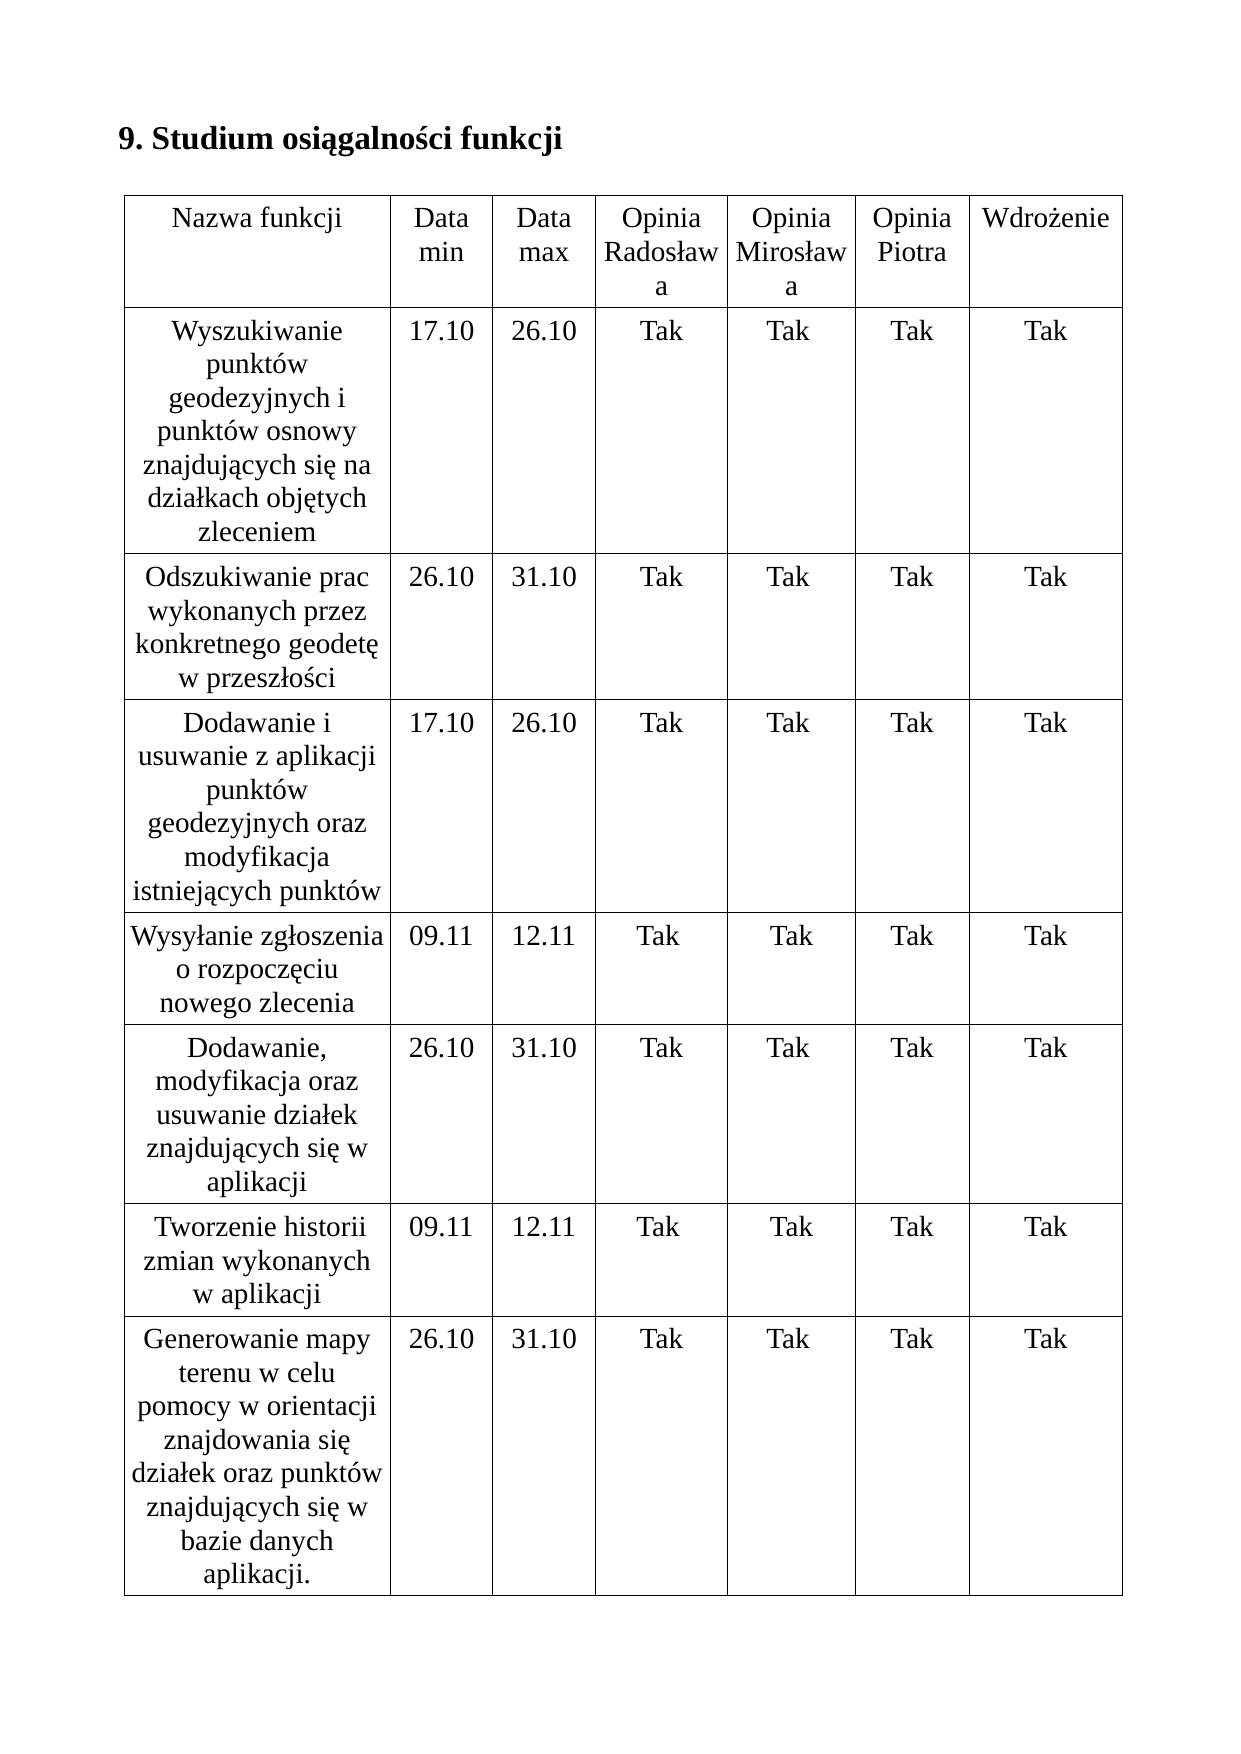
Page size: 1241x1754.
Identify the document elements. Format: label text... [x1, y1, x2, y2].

table_cell Tak [970, 913, 1122, 1024]
table_cell Wysyłanie zgłoszenia o rozpoczęciu nowego zlecenia [125, 913, 390, 1024]
table_cell Tak [970, 1317, 1122, 1595]
table_cell Tak [856, 913, 969, 1024]
table_cell 26.10 [493, 700, 595, 912]
table_cell Dodawanie i usuwanie z aplikacji punktów geodezyjnych oraz modyfikacja istniejących punktów [125, 700, 390, 912]
table_cell Tak [970, 1025, 1122, 1203]
table_cell Tak [596, 1317, 727, 1595]
table_cell Tak [856, 554, 969, 699]
table_cell Tak [970, 308, 1122, 553]
table_cell 31.10 [493, 554, 595, 699]
table_cell Generowanie mapy terenu w celu pomocy w orientacji znajdowania się działek oraz punktów znajdujących się w bazie danych aplikacji. [125, 1317, 390, 1595]
table_cell Dodawanie, modyfikacja oraz usuwanie działek znajdujących się w aplikacji [125, 1025, 390, 1203]
table_cell 12.11 [493, 913, 595, 1024]
table_cell Tak [856, 1317, 969, 1595]
table_cell Tak [728, 913, 855, 1024]
table_cell Tak [970, 554, 1122, 699]
table_cell Tak [728, 1204, 855, 1316]
table_cell Tak [596, 700, 727, 912]
table_cell Tak [728, 554, 855, 699]
table_cell Tak [596, 1025, 727, 1203]
table_header Data max [493, 196, 595, 307]
table_cell Tak [856, 308, 969, 553]
table_header Opinia Radosława [596, 196, 727, 307]
table_cell Tak [970, 700, 1122, 912]
table_header Nazwa funkcji [125, 196, 390, 307]
table_cell Tak [856, 1204, 969, 1316]
table_cell Tak [728, 308, 855, 553]
table_cell 31.10 [493, 1025, 595, 1203]
table_cell 26.10 [391, 1025, 492, 1203]
table_cell Tak [728, 1317, 855, 1595]
table_cell Tak [596, 1204, 727, 1316]
table_cell 17.10 [391, 700, 492, 912]
table_cell 26.10 [493, 308, 595, 553]
table_cell Tak [970, 1204, 1122, 1316]
table_cell Tak [856, 700, 969, 912]
table_cell 26.10 [391, 1317, 492, 1595]
table_cell Tak [728, 700, 855, 912]
table_header Data min [391, 196, 492, 307]
table_cell Wyszukiwanie punktów geodezyjnych i punktów osnowy znajdujących się na działkach objętych zleceniem [125, 308, 390, 553]
table_cell Tak [596, 308, 727, 553]
table_cell 26.10 [391, 554, 492, 699]
table_cell 09.11 [391, 913, 492, 1024]
table_cell 12.11 [493, 1204, 595, 1316]
table_cell Odszukiwanie prac wykonanych przez konkretnego geodetę w przeszłości [125, 554, 390, 699]
text 9. Studium osiągalności funkcji [118, 118, 1122, 156]
table_cell 31.10 [493, 1317, 595, 1595]
table_cell 09.11 [391, 1204, 492, 1316]
table_cell Tak [728, 1025, 855, 1203]
table_cell Tak [596, 554, 727, 699]
table_header Wdrożenie [970, 196, 1122, 307]
table_header Opinia Mirosława [728, 196, 855, 307]
table_cell Tworzenie historii zmian wykonanych w aplikacji [125, 1204, 390, 1316]
table_cell Tak [856, 1025, 969, 1203]
table_cell Tak [596, 913, 727, 1024]
table_header Opinia Piotra [856, 196, 969, 307]
table_cell 17.10 [391, 308, 492, 553]
